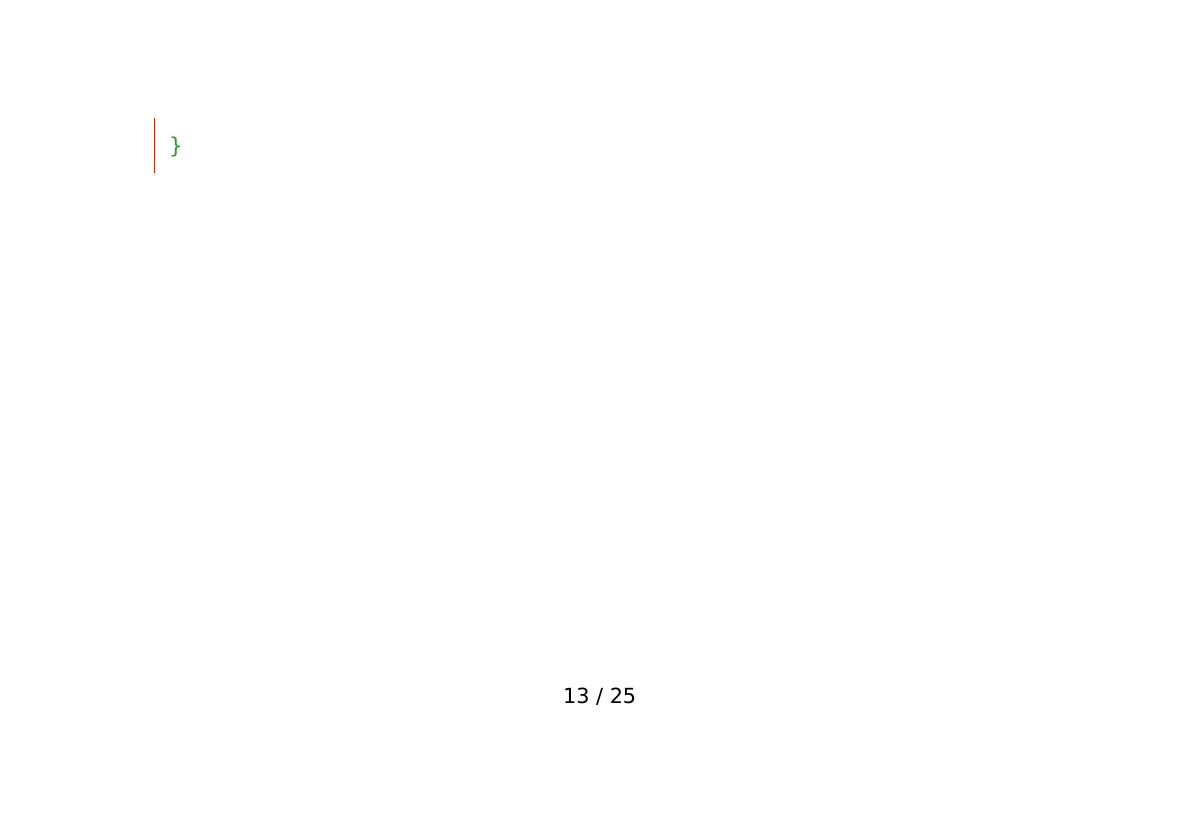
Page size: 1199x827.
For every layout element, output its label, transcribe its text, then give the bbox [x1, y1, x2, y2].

text } [155, 118, 1081, 173]
